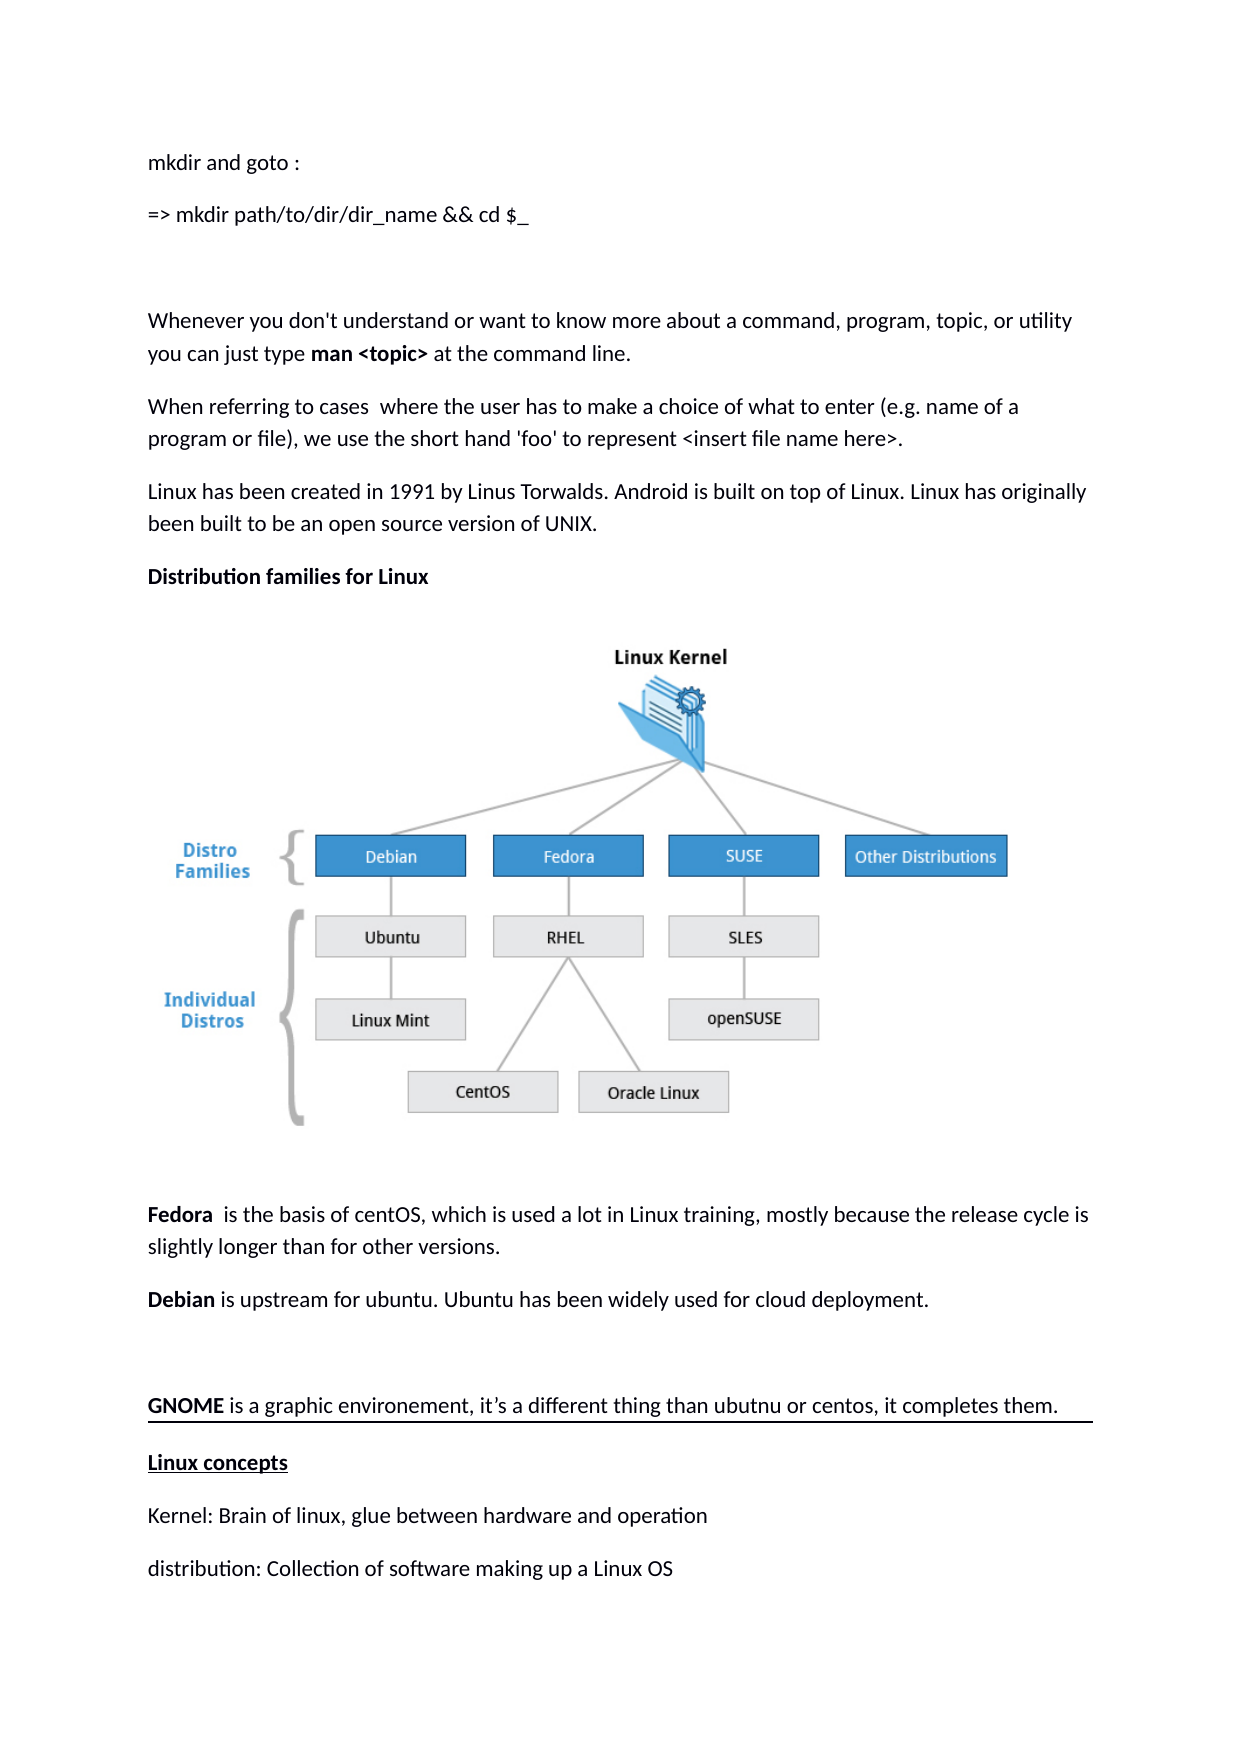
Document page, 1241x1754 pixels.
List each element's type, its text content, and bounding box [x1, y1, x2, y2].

text Distribution families for Linux [148, 562, 1093, 590]
text GNOME is a graphic environement, it’s a different thing than ubutnu or centos, it completes them. [148, 1391, 1093, 1421]
text Kernel: Brain of linux, glue between hardware and operation [148, 1501, 1093, 1529]
text Whenever you don't understand or want to know more about a command, program, topic, or utility you can just type man <topic> at the command line. [148, 307, 1093, 367]
text => mkdir path/to/dir/dir_name && cd $_ [148, 201, 1093, 229]
text Linux concepts [148, 1448, 1093, 1476]
picture [147, 615, 1093, 1175]
text When referring to cases where the user has to make a choice of what to enter (e.g. name of a program or file), we use the short hand 'foo' to represent <insert file name here>. [148, 392, 1093, 452]
text mkdir and goto : [148, 148, 1093, 176]
text Debian is upstream for ubuntu. Ubuntu has been widely used for cloud deployment. [148, 1285, 1093, 1313]
text Linux has been created in 1991 by Linus Torwalds. Android is built on top of Linux. Linux has originally been built to be an open source version of UNIX. [148, 477, 1093, 537]
text distribution: Collection of software making up a Linux OS [148, 1554, 1093, 1582]
text Fedora is the basis of centOS, which is used a lot in Linux training, mostly because the release cycle is slightly longer than for other versions. [148, 1200, 1093, 1260]
